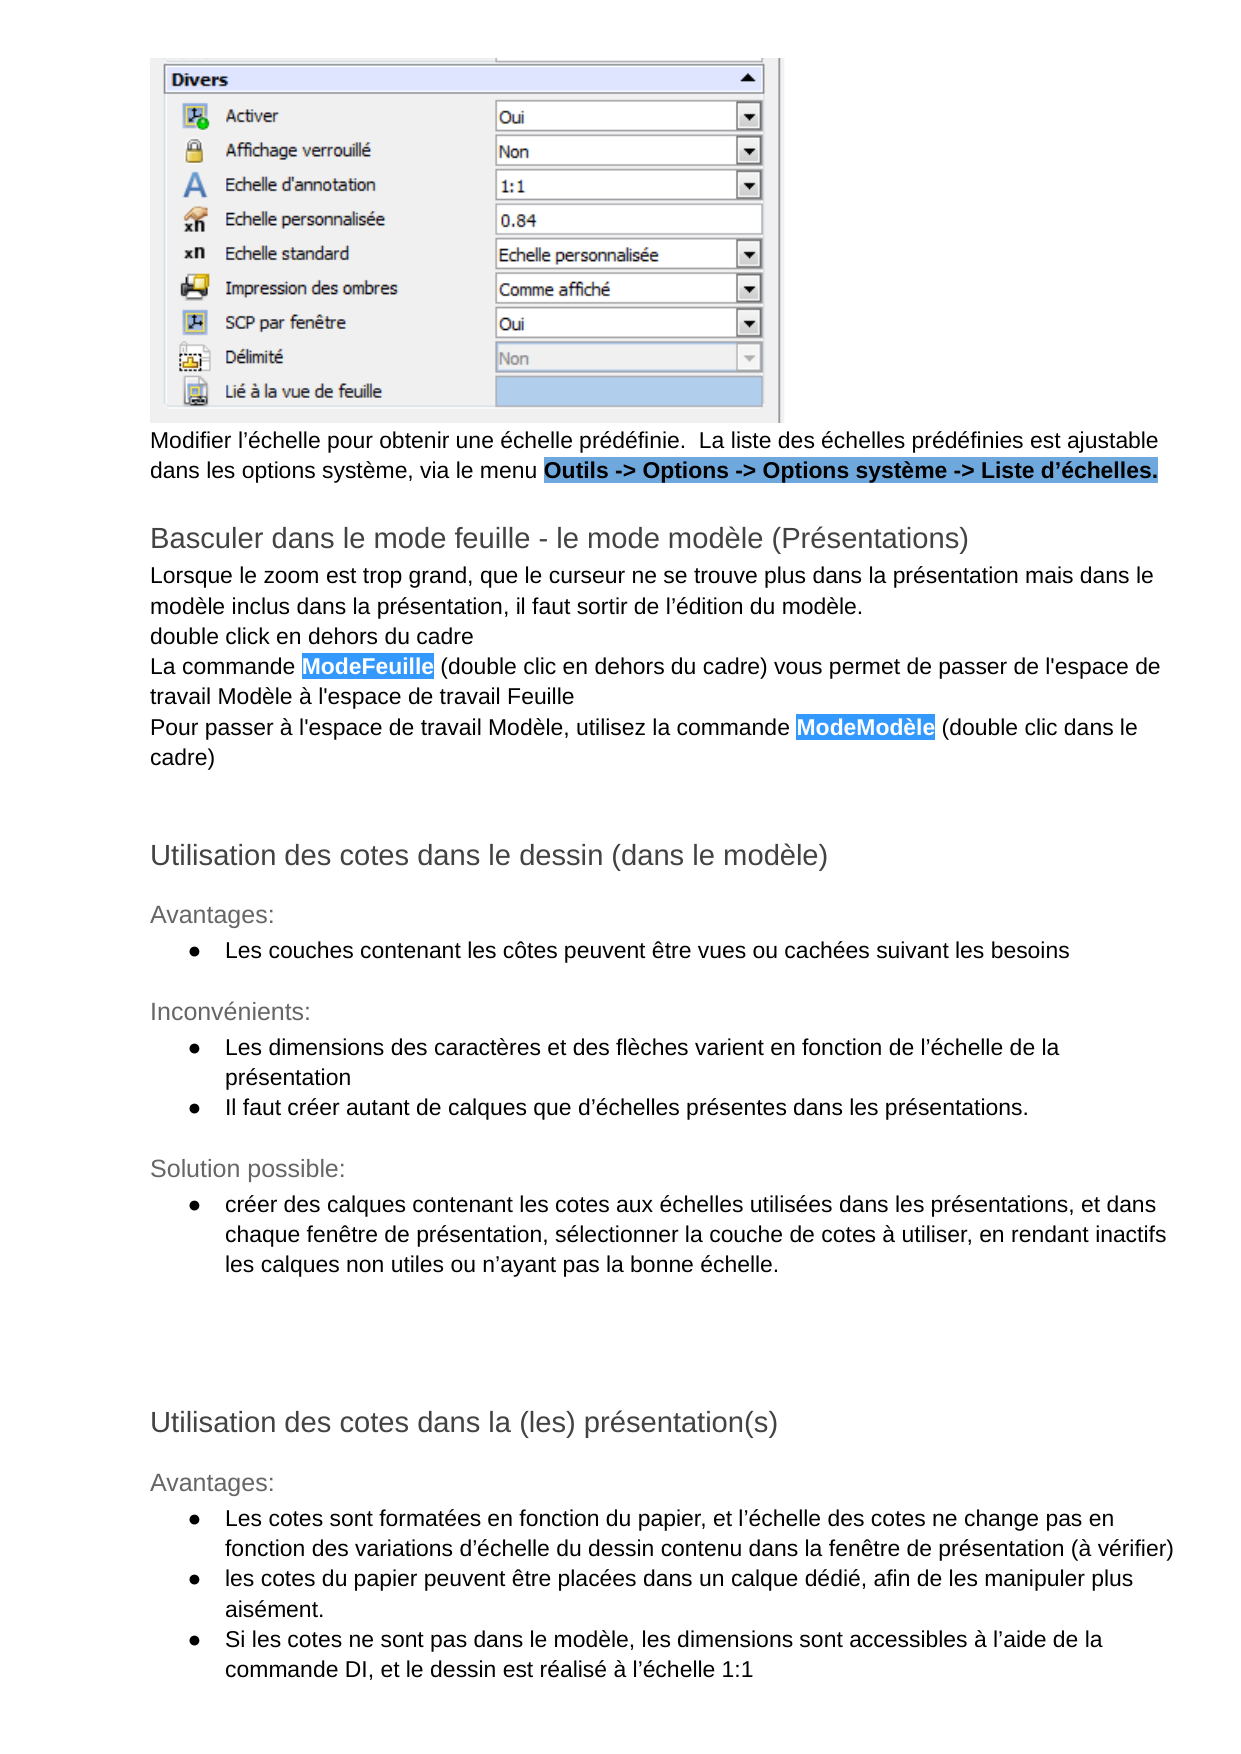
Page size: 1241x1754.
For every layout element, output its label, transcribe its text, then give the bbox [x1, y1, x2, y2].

list Les couches contenant les côtes peuvent être vues ou cachées suivant les besoins [187, 937, 1181, 964]
list Il faut créer autant de calques que d’échelles présentes dans les présentations. [187, 1094, 1181, 1121]
list les cotes du papier peuvent être placées dans un calque dédié, afin de les manipuler plus aisément. [187, 1565, 1181, 1622]
text double click en dehors du cadre [150, 623, 1181, 649]
picture [150, 58, 785, 423]
list Les dimensions des caractères et des flèches varient en fonction de l’échelle de la présentation [187, 1034, 1181, 1090]
text Lorsque le zoom est trop grand, que le curseur ne se trouve plus dans la présentation mais dans le modèle inclus dans la présentation, il faut sortir de l’édition du modèle. [150, 562, 1181, 619]
list Si les cotes ne sont pas dans le modèle, les dimensions sont accessibles à l’aide de la commande DI, et le dessin est réalisé à l’échelle 1:1 [187, 1626, 1181, 1682]
subtitle Inconvénients: [150, 997, 1181, 1025]
subtitle Solution possible: [150, 1153, 1181, 1182]
text La commande ModeFeuille (double clic en dehors du cadre) vous permet de passer de l'espace de travail Modèle à l'espace de travail Feuille [150, 653, 1181, 710]
text Pour passer à l'espace de travail Modèle, utilisez la commande ModeModèle (double clic dans le cadre) [150, 713, 1181, 770]
subtitle Avantages: [150, 900, 1181, 929]
subtitle Avantages: [150, 1468, 1181, 1497]
list Les cotes sont formatées en fonction du papier, et l’échelle des cotes ne change pas en fonction des variations d’échelle du dessin contenu dans la fenêtre de présentation (à vérifier) [187, 1505, 1181, 1562]
subtitle Utilisation des cotes dans la (les) présentation(s) [150, 1405, 1181, 1439]
subtitle Utilisation des cotes dans le dessin (dans le modèle) [150, 837, 1181, 871]
list créer des calques contenant les cotes aux échelles utilisées dans les présentations, et dans chaque fenêtre de présentation, sélectionner la couche de cotes à utiliser, en rendant inactifs les calques non utiles ou n’ayant pas la bonne échelle. [187, 1191, 1181, 1277]
text Modifier l’échelle pour obtenir une échelle prédéfinie. La liste des échelles prédéfinies est ajustable dans les options système, via le menu Outils -> Options -> Options système -> Liste d’échelles. [150, 427, 1181, 483]
subtitle Basculer dans le mode feuille - le mode modèle (Présentations) [150, 521, 1181, 554]
